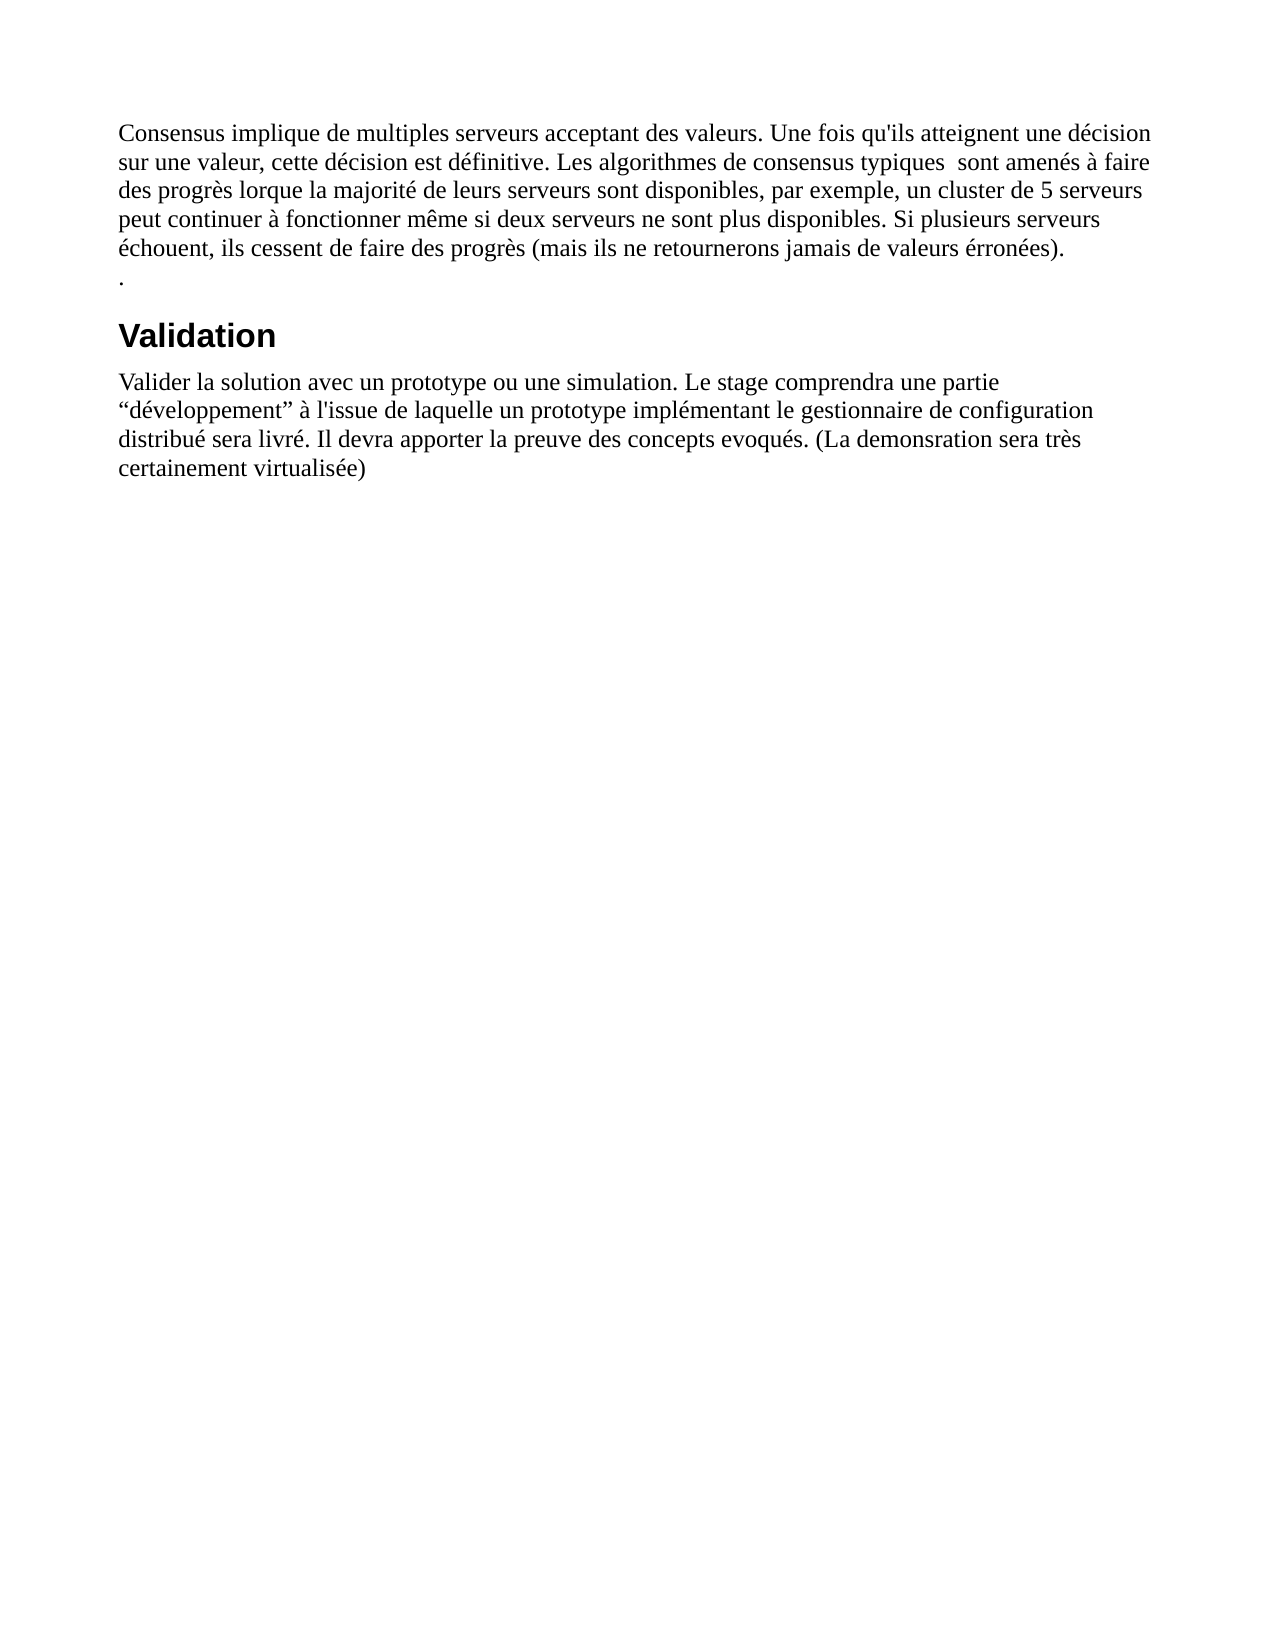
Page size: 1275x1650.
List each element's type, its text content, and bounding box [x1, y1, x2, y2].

text . [118, 262, 1157, 291]
subtitle Validation [118, 316, 1157, 354]
text Valider la solution avec un prototype ou une simulation. Le stage comprendra une partie “développement” à l'issue de laquelle un prototype implémentant le gestionnaire de configuration distribué sera livré. Il devra apporter la preuve des concepts evoqués. (La demonsration sera très certainement virtualisée) [118, 367, 1157, 482]
text Consensus implique de multiples serveurs acceptant des valeurs. Une fois qu'ils atteignent une décision sur une valeur, cette décision est définitive. Les algorithmes de consensus typiques sont amenés à faire des progrès lorque la majorité de leurs serveurs sont disponibles, par exemple, un cluster de 5 serveurs peut continuer à fonctionner même si deux serveurs ne sont plus disponibles. Si plusieurs serveurs échouent, ils cessent de faire des progrès (mais ils ne retournerons jamais de valeurs érronées). [118, 118, 1157, 262]
